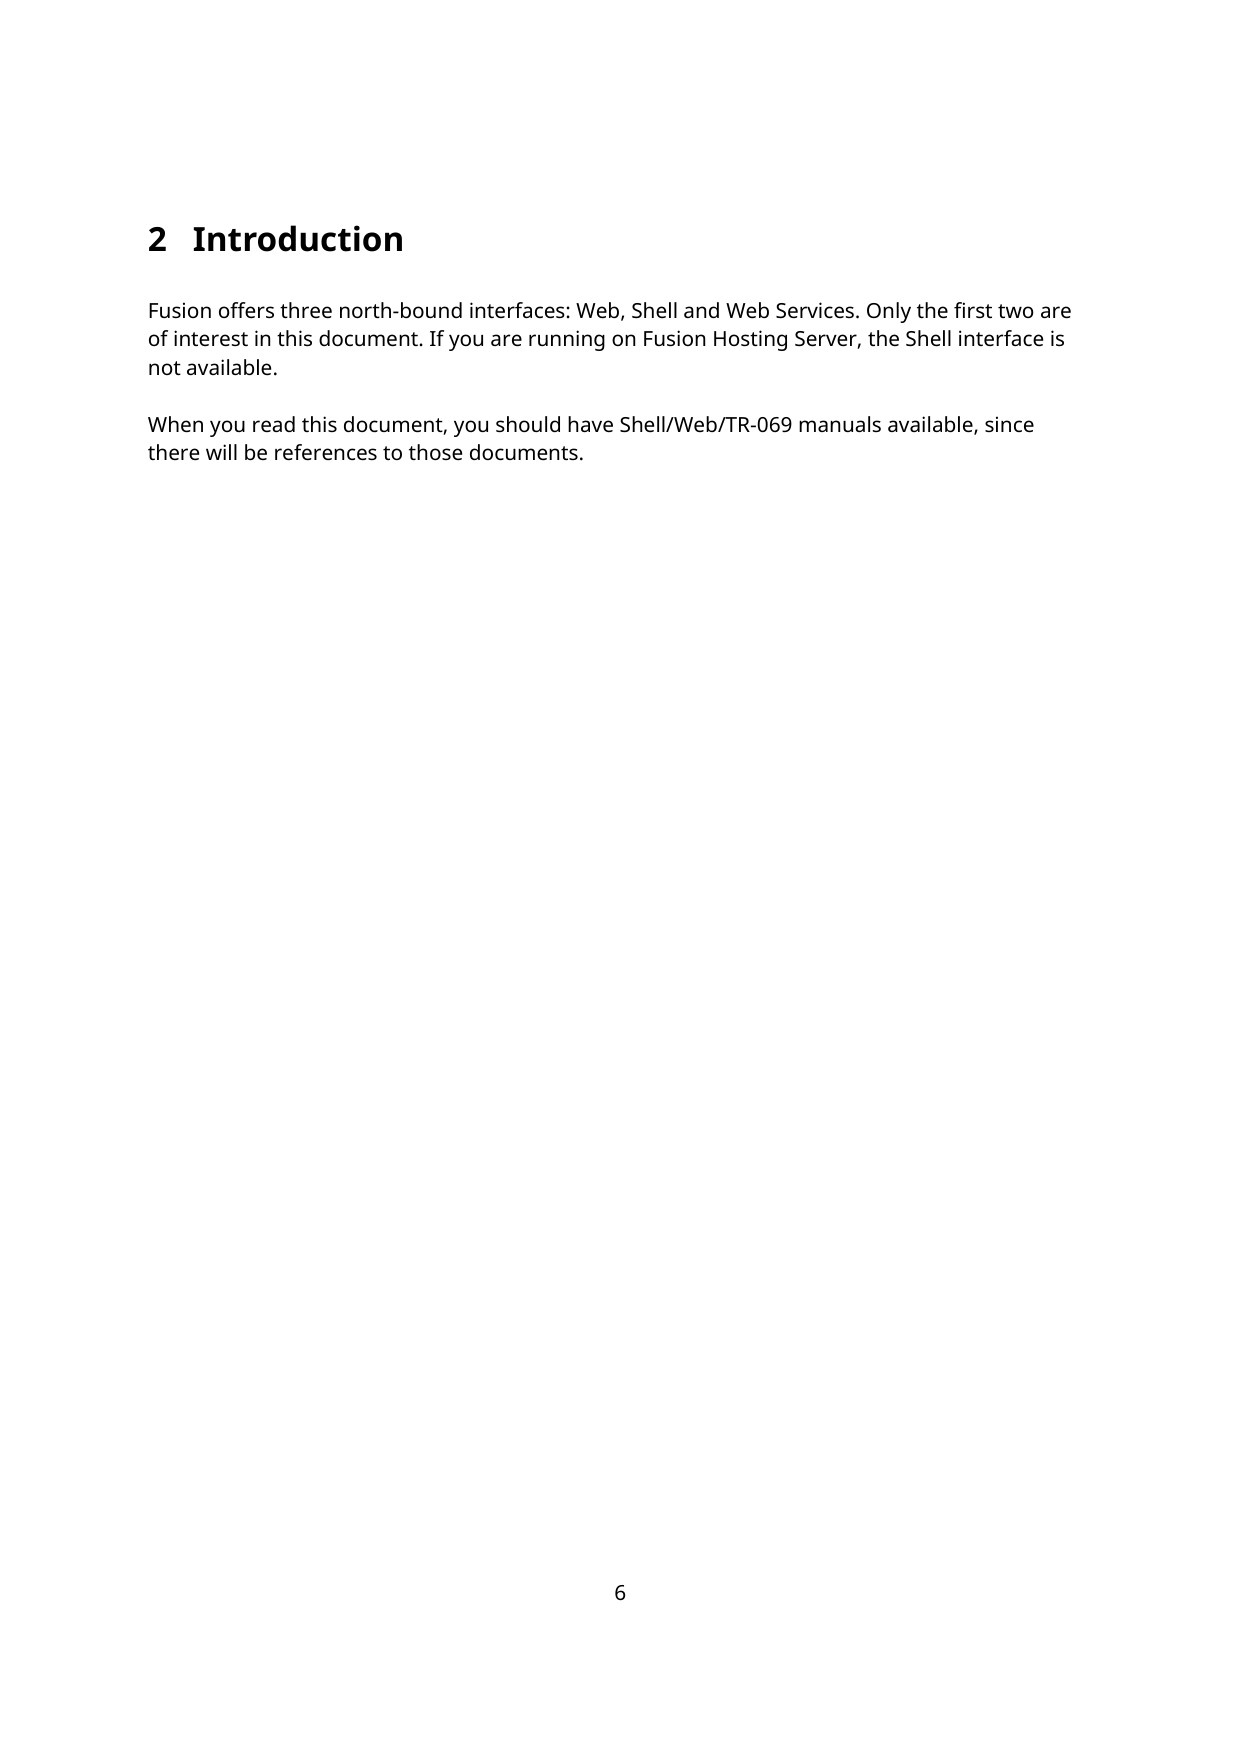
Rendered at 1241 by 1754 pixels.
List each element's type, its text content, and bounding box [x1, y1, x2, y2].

text When you read this document, you should have Shell/Web/TR-069 manuals available, since there will be references to those documents. [148, 410, 1092, 467]
subtitle Introduction [148, 216, 1092, 261]
text Fusion offers three north-bound interfaces: Web, Shell and Web Services. Only the first two are of interest in this document. If you are running on Fusion Hosting Server, the Shell interface is not available. [148, 296, 1092, 381]
